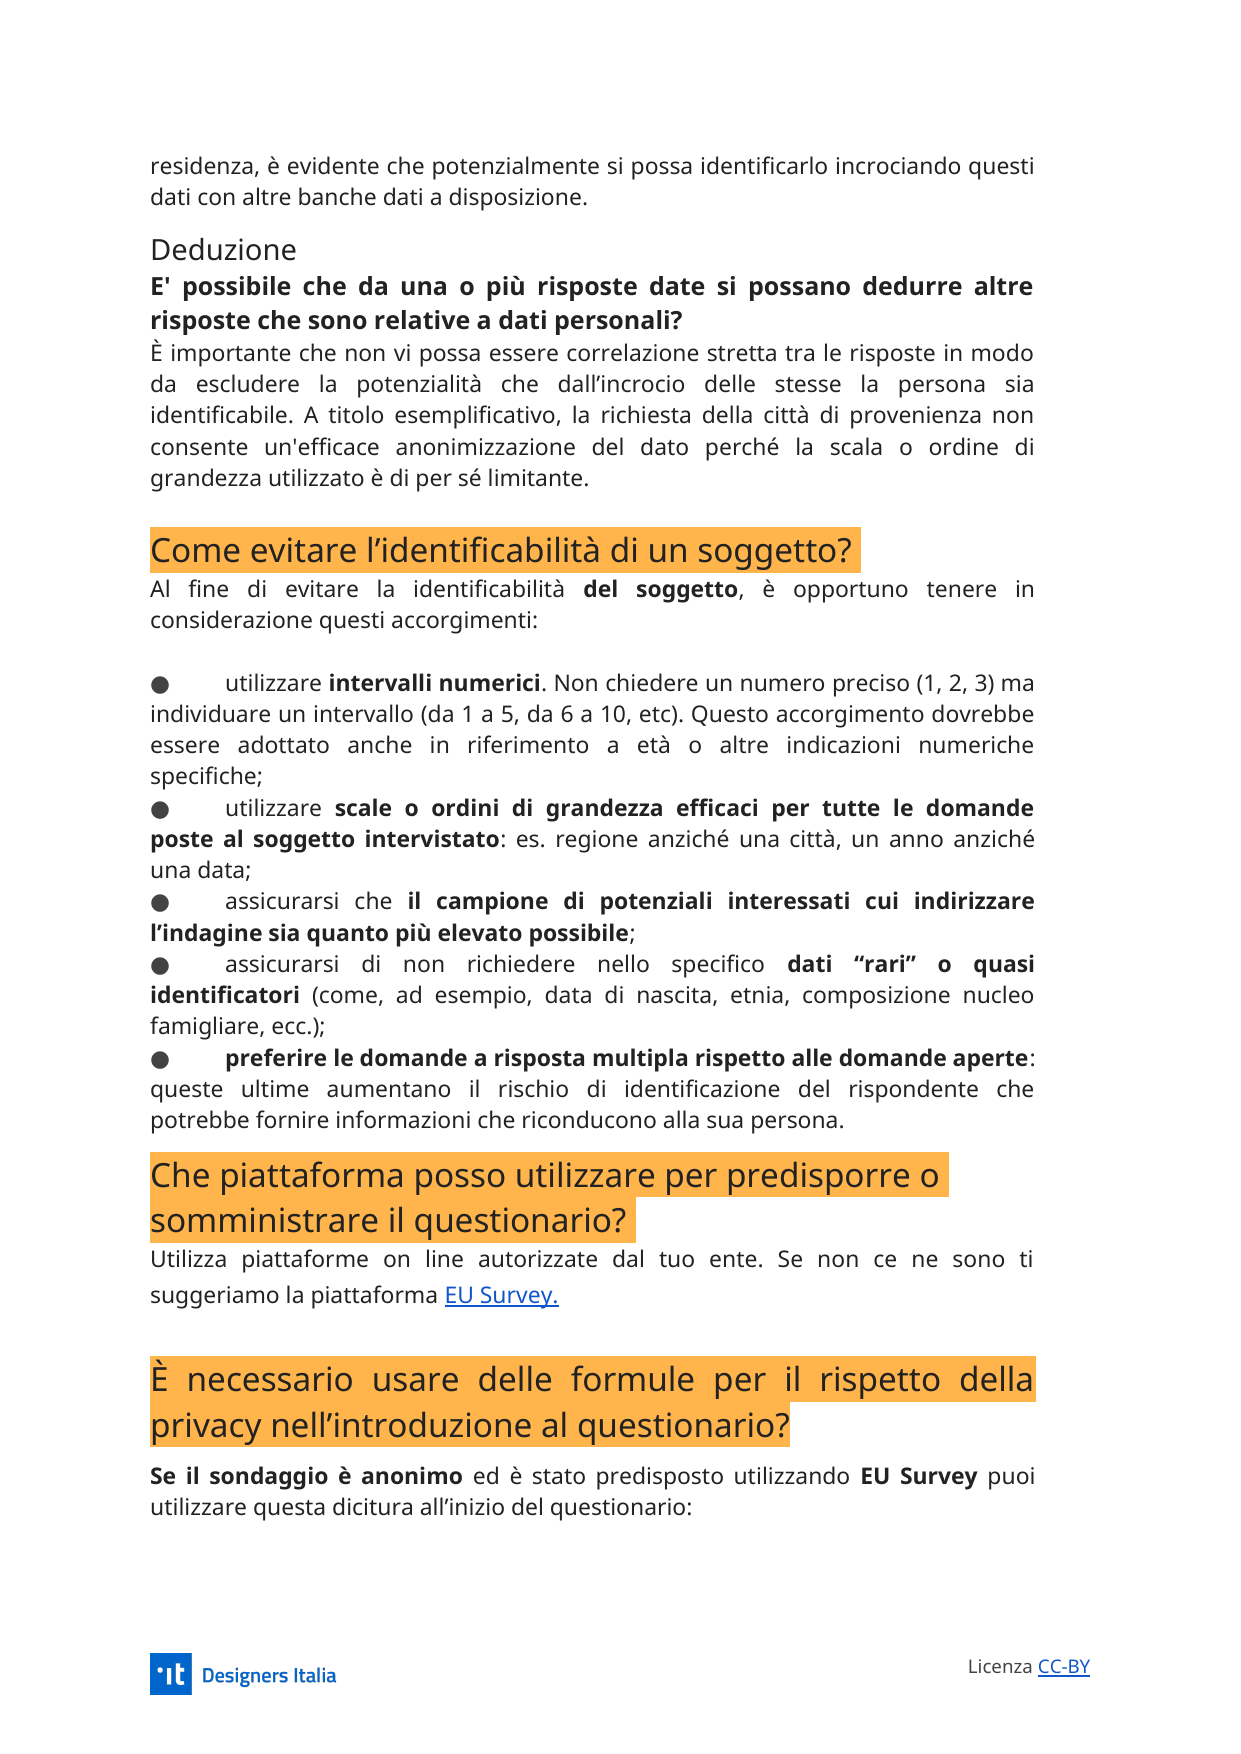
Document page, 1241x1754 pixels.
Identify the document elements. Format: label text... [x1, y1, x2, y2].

subtitle Come evitare l’identificabilità di un soggetto? [150, 527, 1035, 573]
list preferire le domande a risposta multipla rispetto alle domande aperte: queste ultime aumentano il rischio di identificazione del rispondente che potrebbe fornire informazioni che riconducono alla sua persona. [150, 1041, 1035, 1135]
subtitle Deduzione [150, 229, 1035, 269]
list utilizzare intervalli numerici. Non chiedere un numero preciso (1, 2, 3) ma individuare un intervallo (da 1 a 5, da 6 a 10, etc). Questo accorgimento dovrebbe essere adottato anche in riferimento a età o altre indicazioni numeriche specifiche; [150, 666, 1035, 791]
text residenza, è evidente che potenzialmente si possa identificarlo incrociando questi dati con altre banche dati a disposizione. [150, 150, 1035, 212]
subtitle È necessario usare delle formule per il rispetto della privacy nell’introduzione al questionario? [150, 1356, 1035, 1447]
text Se il sondaggio è anonimo ed è stato predisposto utilizzando EU Survey puoi utilizzare questa dicitura all’inizio del questionario: [150, 1459, 1035, 1522]
list assicurarsi di non richiedere nello specifico dati “rari” o quasi identificatori (come, ad esempio, data di nascita, etnia, composizione nucleo famigliare, ecc.); [150, 948, 1035, 1041]
list utilizzare scale o ordini di grandezza efficaci per tutte le domande poste al soggetto intervistato: es. regione anziché una città, un anno anziché una data; [150, 791, 1035, 885]
text Utilizza piattaforme on line autorizzate dal tuo ente. Se non ce ne sono ti suggeriamo la piattaforma EU Survey. [150, 1243, 1035, 1310]
text E' possibile che da una o più risposte date si possano dedurre altre risposte che sono relative a dati personali? [150, 269, 1035, 337]
text Al fine di evitare la identificabilità del soggetto, è opportuno tenere in considerazione questi accorgimenti: [150, 573, 1035, 635]
subtitle Che piattaforma posso utilizzare per predisporre o somministrare il questionario? [150, 1152, 1035, 1243]
picture [150, 1653, 347, 1695]
text È importante che non vi possa essere correlazione stretta tra le risposte in modo da escludere la potenzialità che dall’incrocio delle stesse la persona sia identificabile. A titolo esemplificativo, la richiesta della città di provenienza non consente un'efficace anonimizzazione del dato perché la scala o ordine di grandezza utilizzato è di per sé limitante. [150, 337, 1035, 493]
list assicurarsi che il campione di potenziali interessati cui indirizzare l’indagine sia quanto più elevato possibile; [150, 885, 1035, 948]
